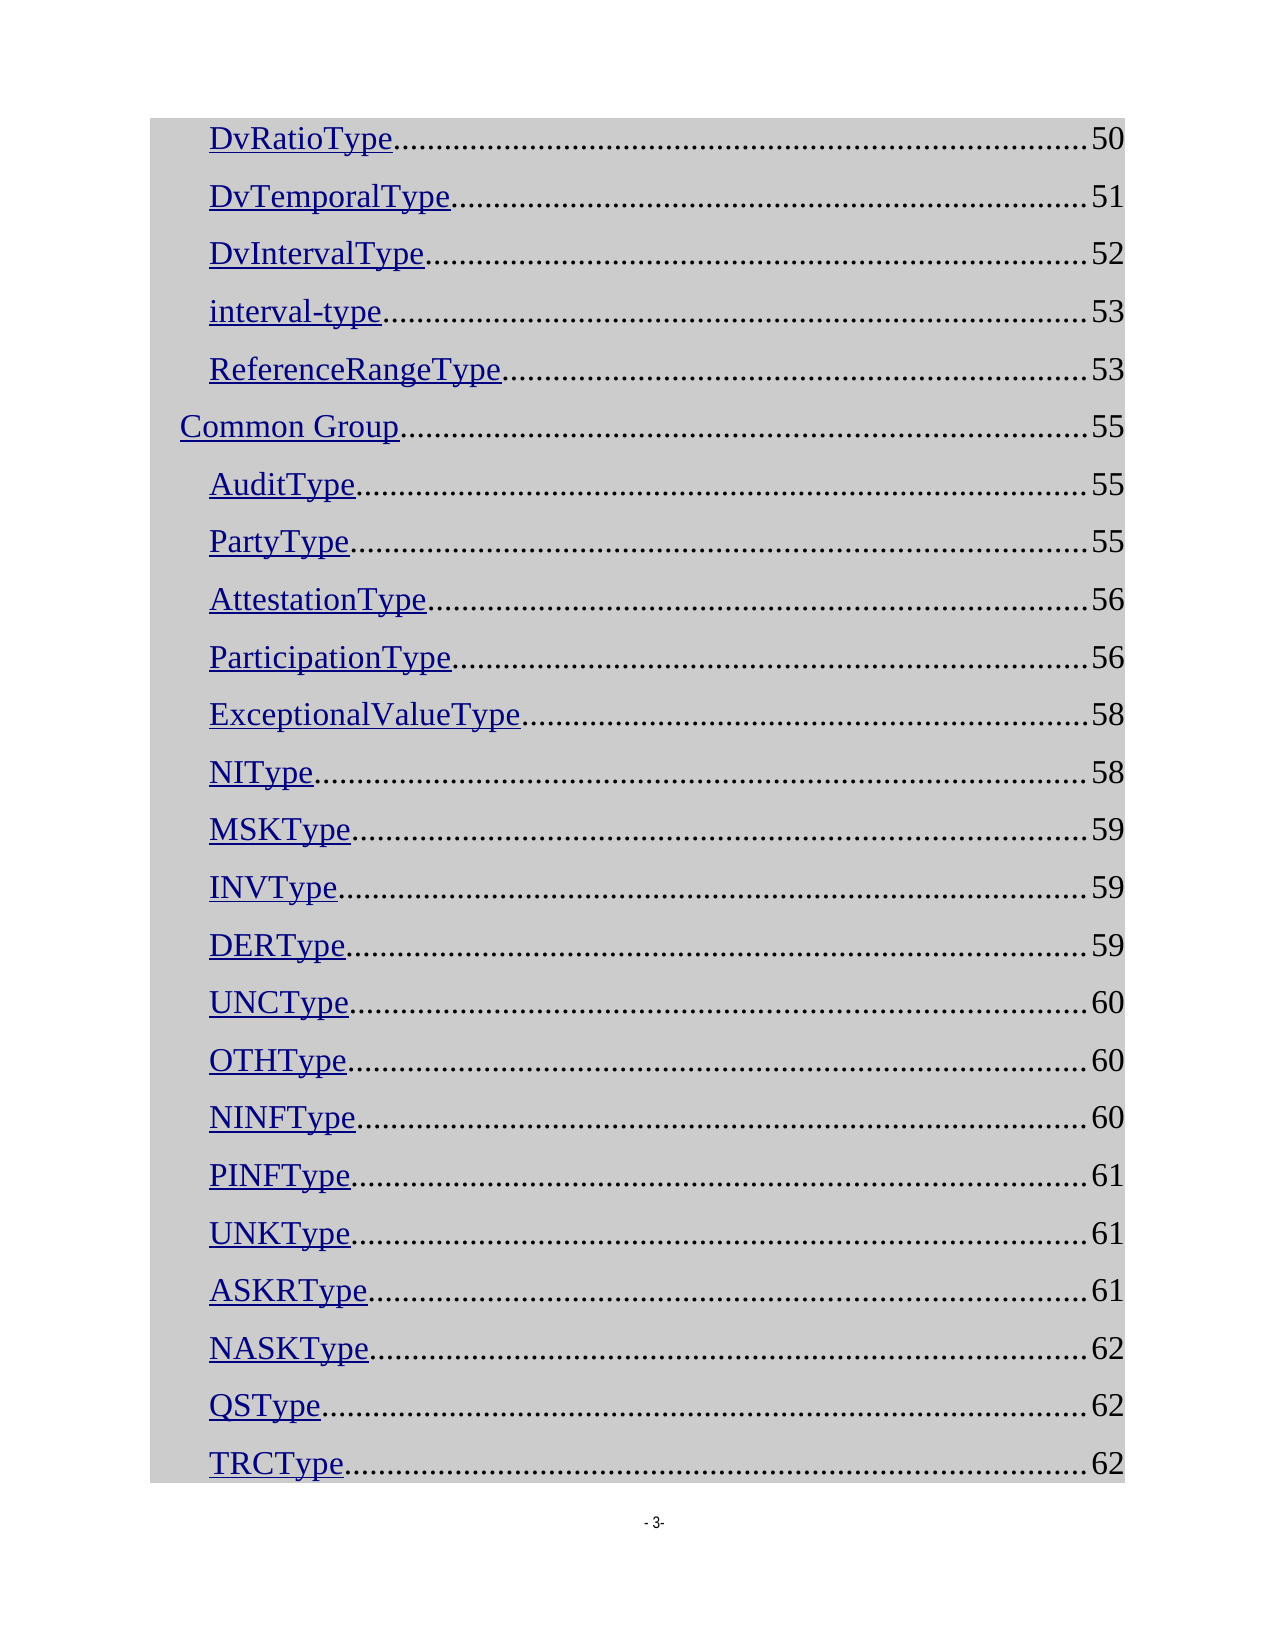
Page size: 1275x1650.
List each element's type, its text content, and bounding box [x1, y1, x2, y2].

text NIType 58 [209, 752, 1125, 790]
text UNCType 60 [209, 982, 1125, 1021]
text UNKType 61 [209, 1213, 1125, 1251]
text NASKType 62 [209, 1328, 1125, 1366]
text ASKRType 61 [209, 1270, 1125, 1309]
text AttestationType 56 [209, 579, 1125, 617]
text TRCType 62 [209, 1443, 1125, 1481]
text Common Group 55 [179, 406, 1125, 444]
text INVType 59 [209, 867, 1125, 905]
text DERType 59 [209, 924, 1125, 963]
text PINFType 61 [209, 1155, 1125, 1193]
text DvRatioType 50 [209, 118, 1125, 157]
text DvIntervalType 52 [209, 233, 1125, 272]
text DvTemporalType 51 [209, 176, 1125, 214]
text MSKType 59 [209, 809, 1125, 848]
text ReferenceRangeType 53 [209, 348, 1125, 387]
text interval-type 53 [209, 291, 1125, 329]
text ExceptionalValueType 58 [209, 694, 1125, 733]
text NINFType 60 [209, 1097, 1125, 1136]
text AuditType 55 [209, 464, 1125, 502]
text PartyType 55 [209, 521, 1125, 560]
text QSType 62 [209, 1385, 1125, 1424]
text ParticipationType 56 [209, 637, 1125, 675]
text OTHType 60 [209, 1040, 1125, 1078]
